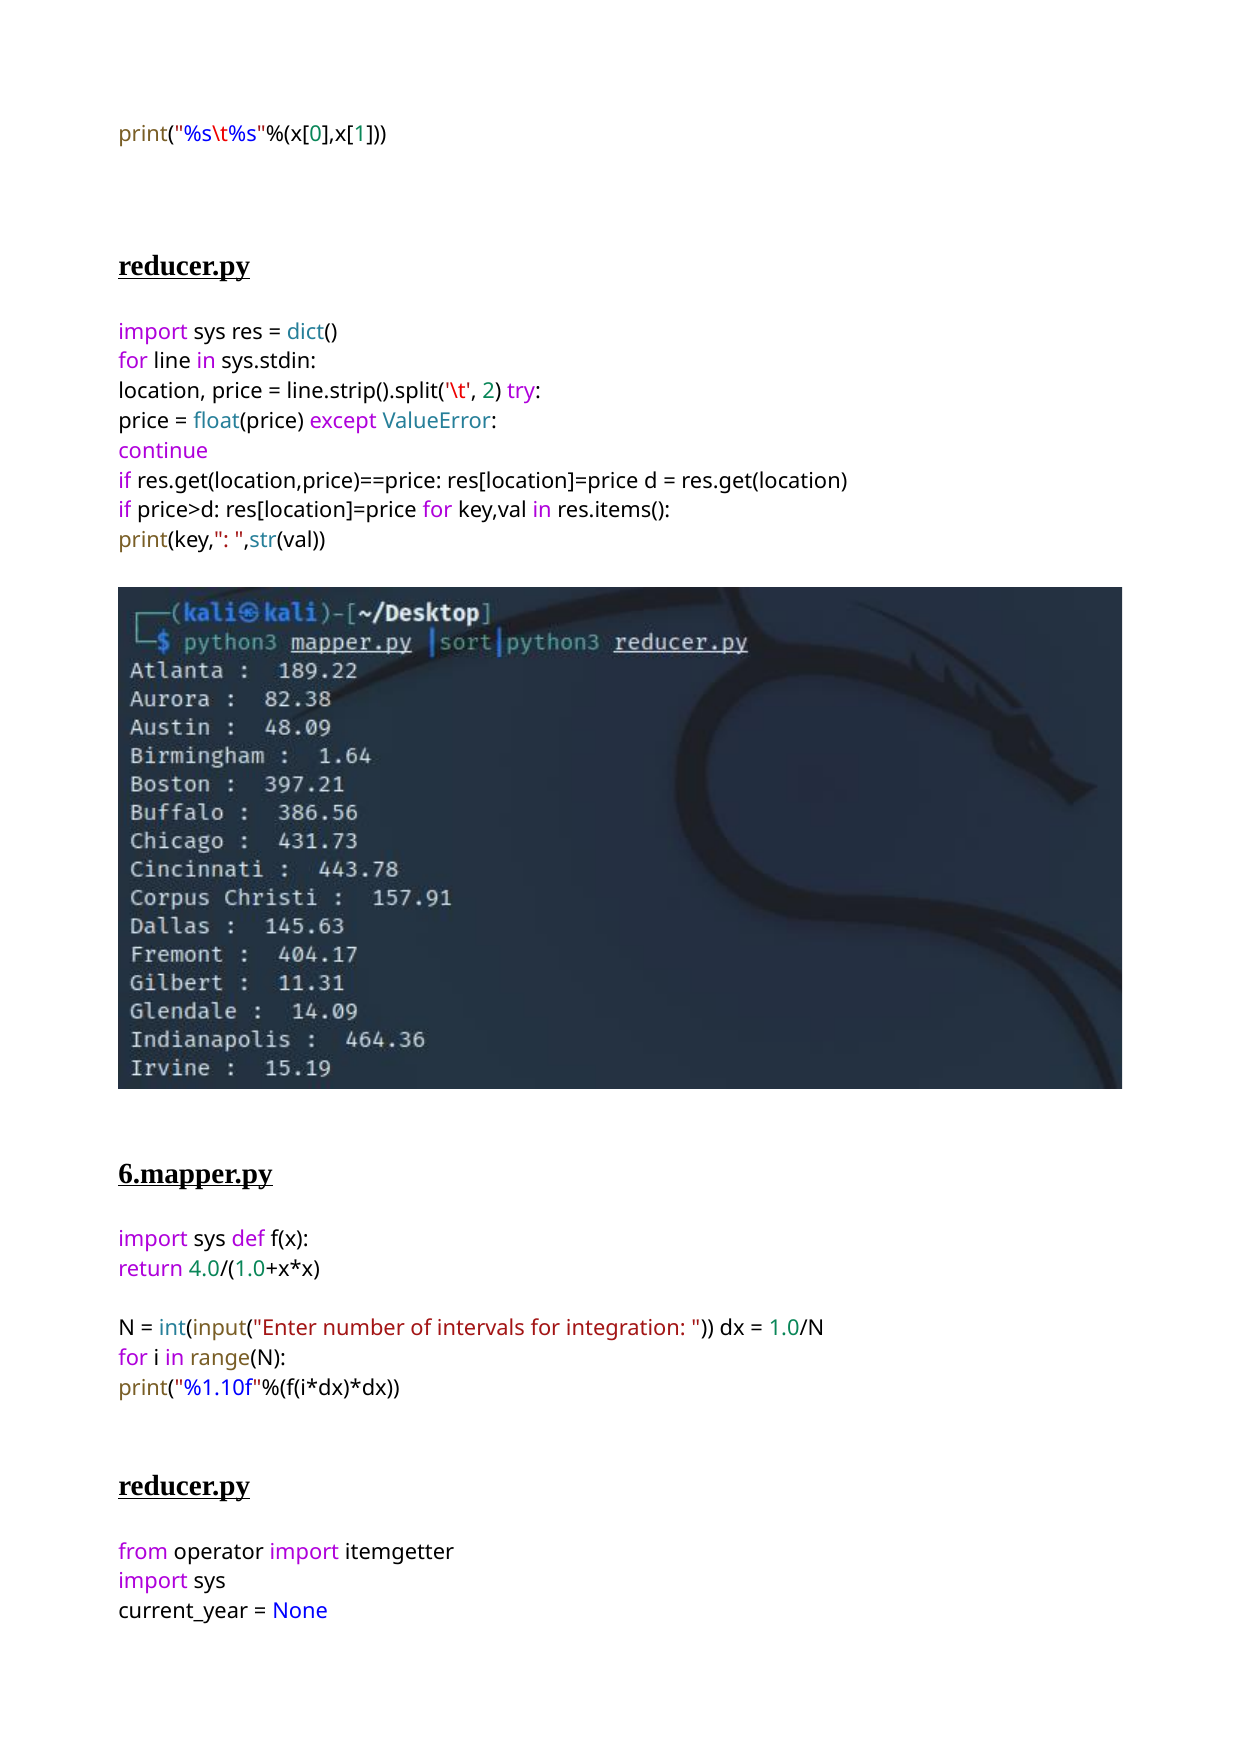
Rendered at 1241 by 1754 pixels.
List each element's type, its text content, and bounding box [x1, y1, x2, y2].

text print(key,": ",str(val)) [118, 524, 1122, 554]
text continue [118, 435, 1122, 464]
text reducer.py [118, 248, 1122, 282]
text for i in range(N): [118, 1342, 1122, 1372]
text location, price = line.strip().split('\t', 2) try: [118, 375, 1122, 405]
text from operator import itemgetter [118, 1536, 1122, 1565]
text reducer.py [118, 1468, 1122, 1502]
text N = int(input("Enter number of intervals for integration: ")) dx = 1.0/N [118, 1312, 1122, 1342]
text current_year = None [118, 1595, 1122, 1625]
picture [118, 587, 1123, 1089]
text price = float(price) except ValueError: [118, 405, 1122, 435]
text print("%s\t%s"%(x[0],x[1])) [118, 118, 1122, 148]
text import sys res = dict() [118, 316, 1122, 345]
text for line in sys.stdin: [118, 345, 1122, 375]
text if res.get(location,price)==price: res[location]=price d = res.get(location) [118, 464, 1122, 494]
text print("%1.10f"%(f(i*dx)*dx)) [118, 1372, 1122, 1401]
text import sys [118, 1565, 1122, 1595]
text if price>d: res[location]=price for key,val in res.items(): [118, 494, 1122, 524]
text return 4.0/(1.0+x*x) [118, 1253, 1122, 1282]
text 6.mapper.py [118, 1156, 1122, 1189]
text import sys def f(x): [118, 1223, 1122, 1253]
